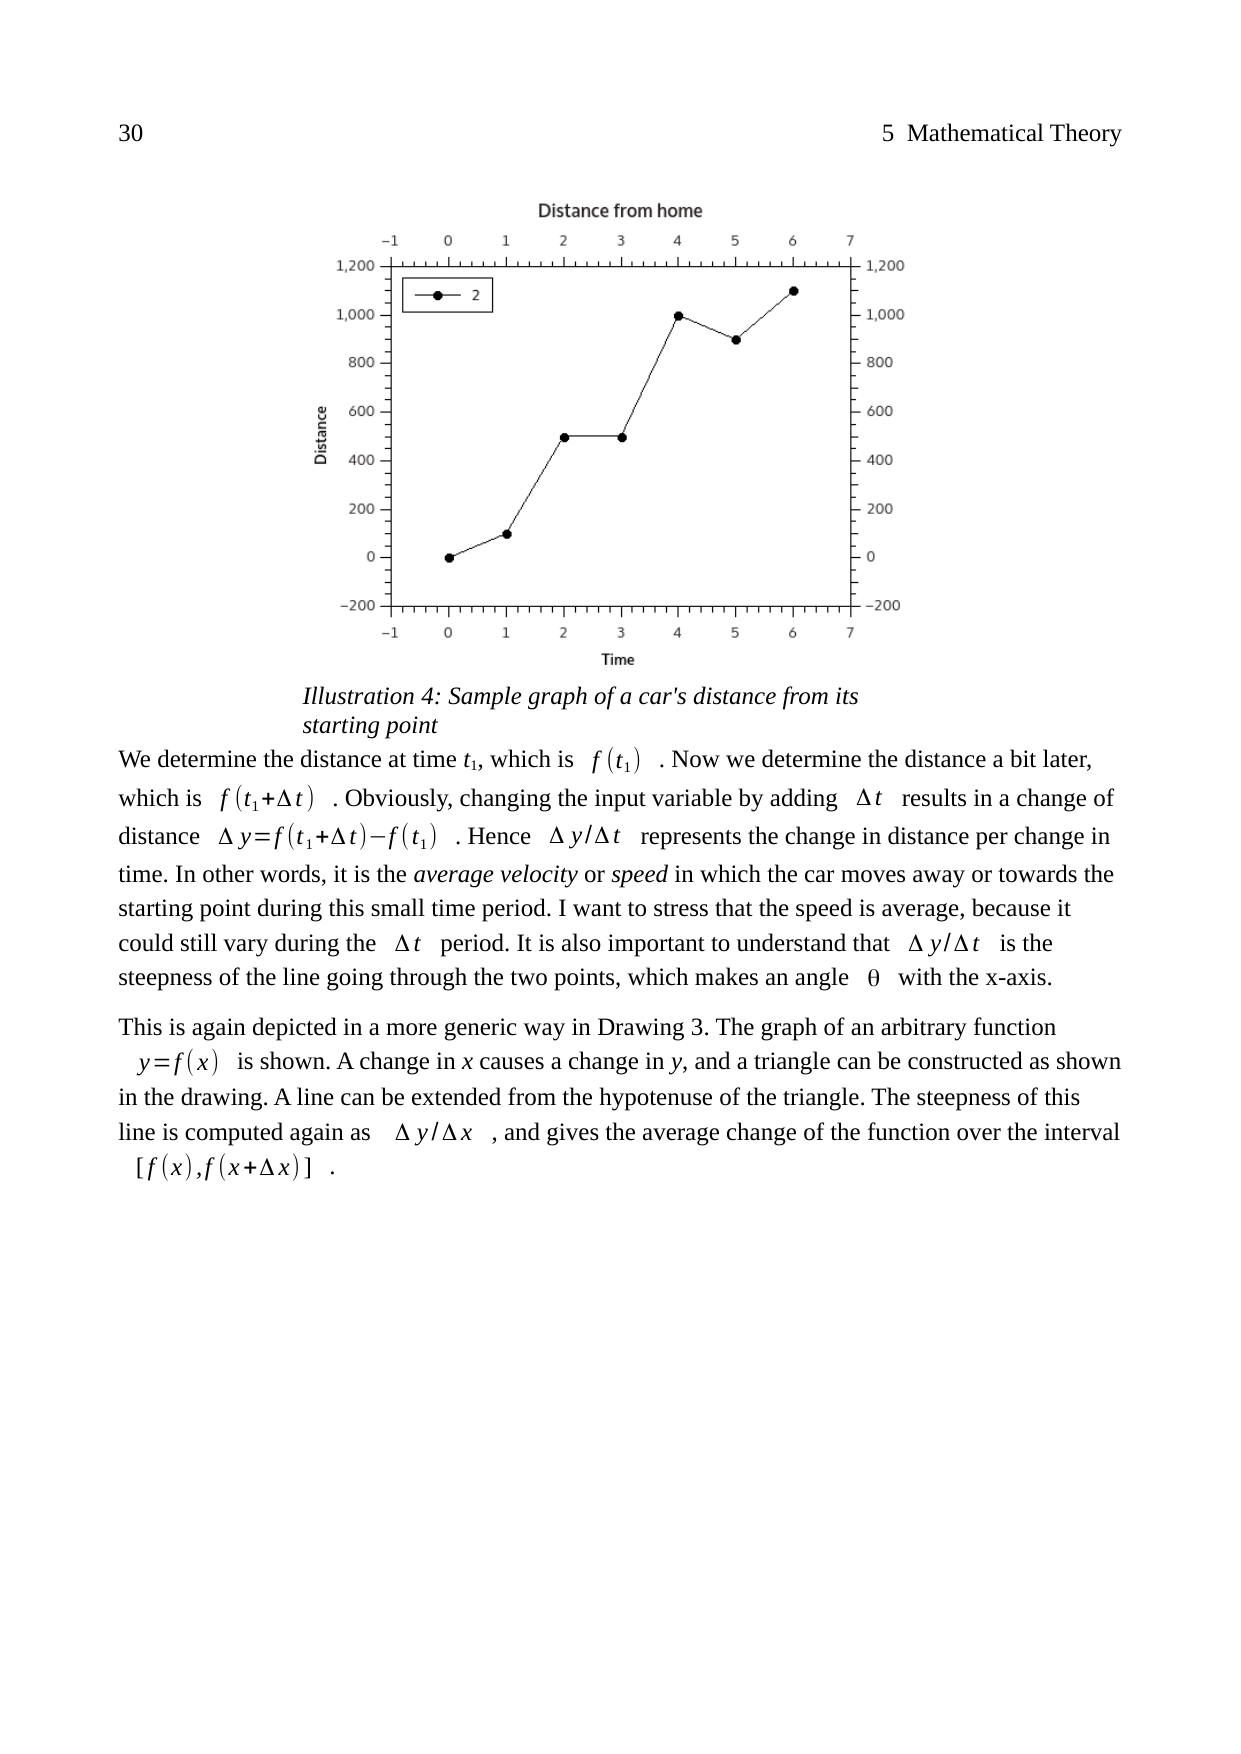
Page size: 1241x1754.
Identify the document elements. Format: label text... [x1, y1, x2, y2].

text We determine the distance at time t1, which is. Now we determine the distance a bit later, which is. Obviously, changing the input variable by addingresults in a change of distance. Hencerepresents the change in distance per change in time. In other words, it is the average velocity or speed in which the car moves away or towards the starting point during this small time period. I want to stress that the speed is average, because it could still vary during theperiod. It is also important to understand thatis the steepness of the line going through the two points, which makes an anglewith the x-axis. [118, 178, 1122, 991]
text This is again depicted in a more generic way in Drawing 3. The graph of an arbitrary function is shown. A change in x causes a change in y, and a triangle can be constructed as shown in the drawing. A line can be extended from the hypotenuse of the triangle. The steepness of this line is computed again as , and gives the average change of the function over the interval. [118, 1012, 1122, 1182]
text Illustration 4: Sample graph of a car's distance from its starting point [302, 682, 938, 739]
picture [302, 190, 939, 682]
